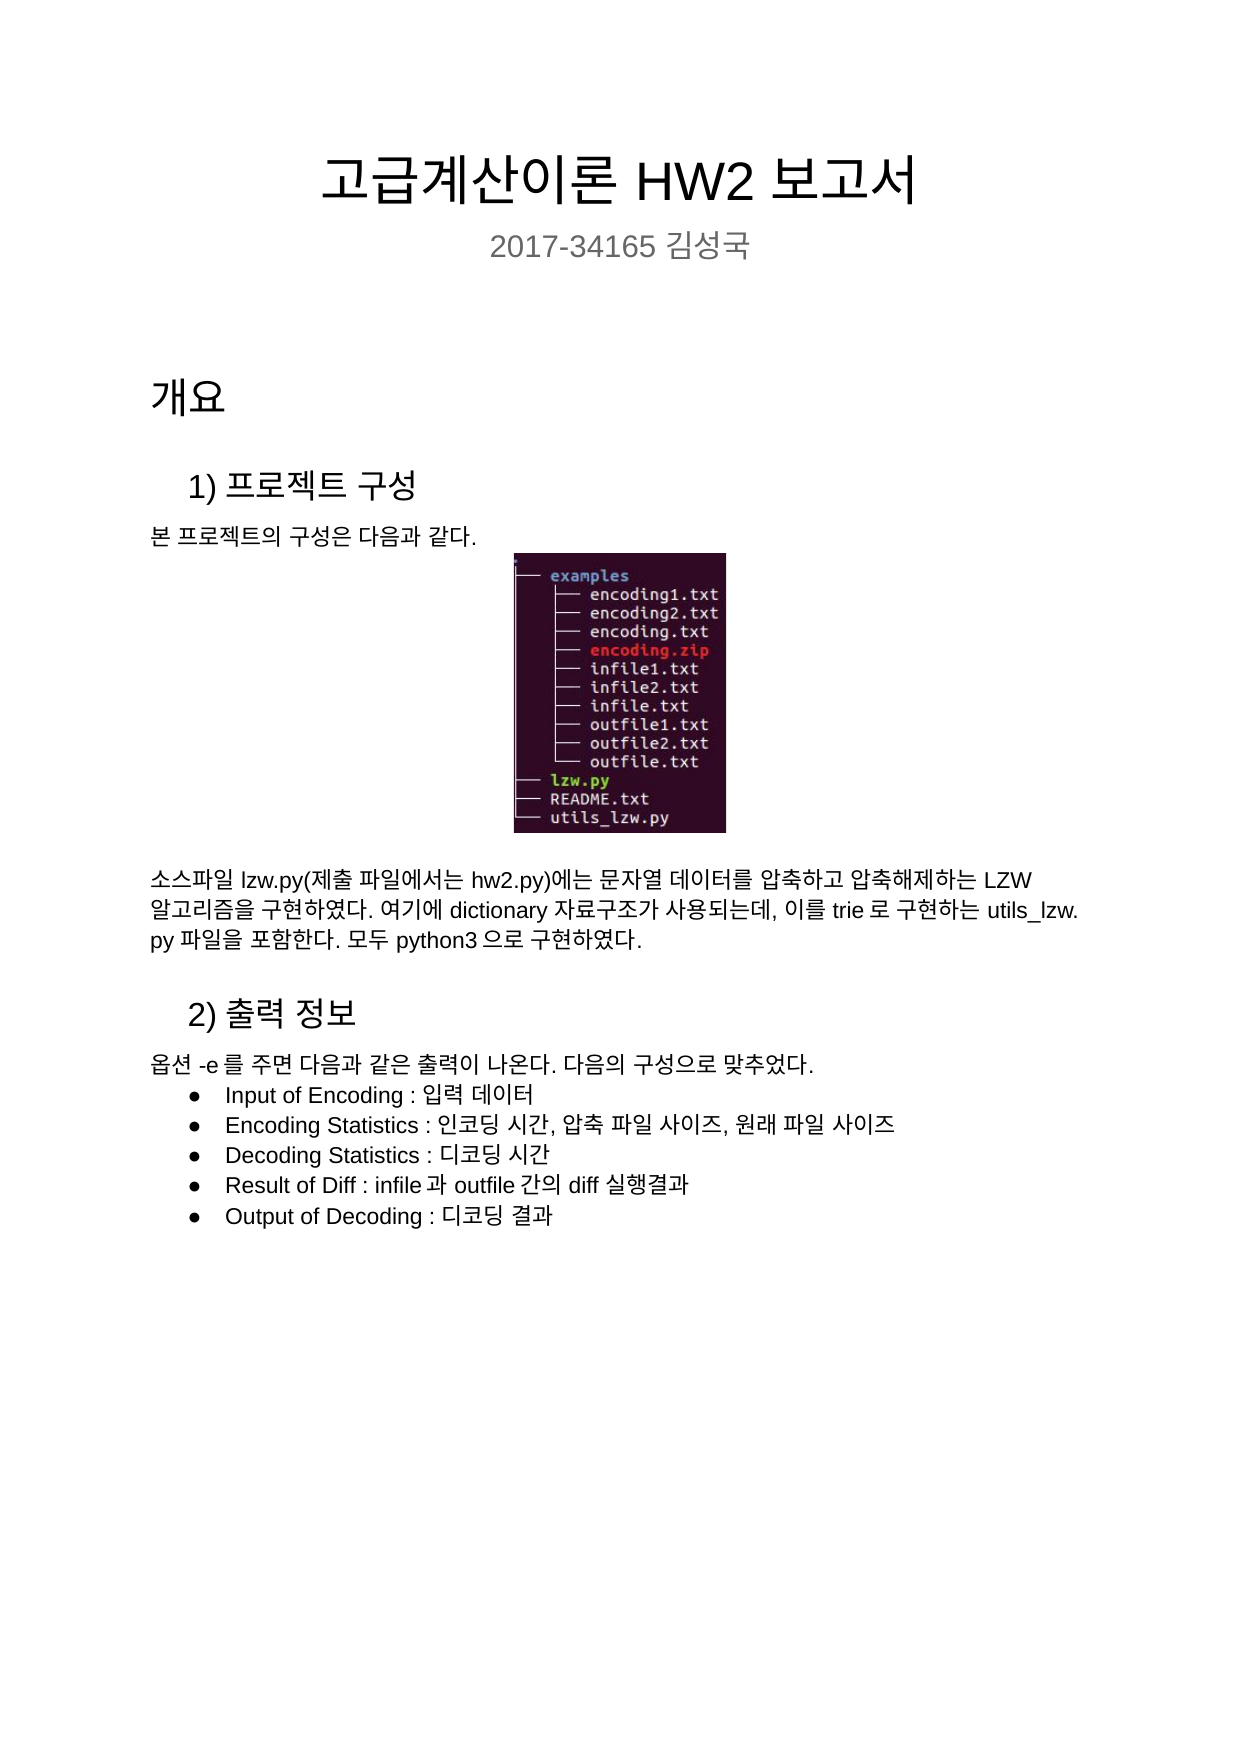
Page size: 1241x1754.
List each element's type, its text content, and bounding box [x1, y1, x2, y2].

text 본 프로젝트의 구성은 다음과 같다. [150, 523, 1090, 550]
subtitle 개요 [150, 374, 1090, 422]
list Decoding Statistics : 디코딩 시간 [187, 1142, 1090, 1168]
list Encoding Statistics : 인코딩 시간, 압축 파일 사이즈, 원래 파일 사이즈 [187, 1112, 1090, 1138]
text 옵션 -e를 주면 다음과 같은 출력이 나온다. 다음의 구성으로 맞추었다. [150, 1052, 1090, 1078]
text 소스파일 lzw.py(제출 파일에서는 hw2.py)에는 문자열 데이터를 압축하고 압축해제하는 LZW 알고리즘을 구현하였다. 여기에 dictionary 자료구조가 사용되는데, 이를 trie로 구현하는 utils_lzw.py 파일을 포함한다. 모두 python3으로 구현하였다. [150, 867, 1090, 953]
title 고급계산이론 HW2 보고서 [150, 150, 1090, 212]
subtitle 출력 정보 [187, 995, 1090, 1033]
list Input of Encoding : 입력 데이터 [187, 1082, 1090, 1108]
subtitle 2017-34165 김성국 [150, 228, 1090, 264]
subtitle 프로젝트 구성 [187, 467, 1090, 505]
list Result of Diff : infile과 outfile간의 diff 실행결과 [187, 1172, 1090, 1199]
picture [513, 553, 727, 833]
list Output of Decoding : 디코딩 결과 [187, 1203, 1090, 1229]
